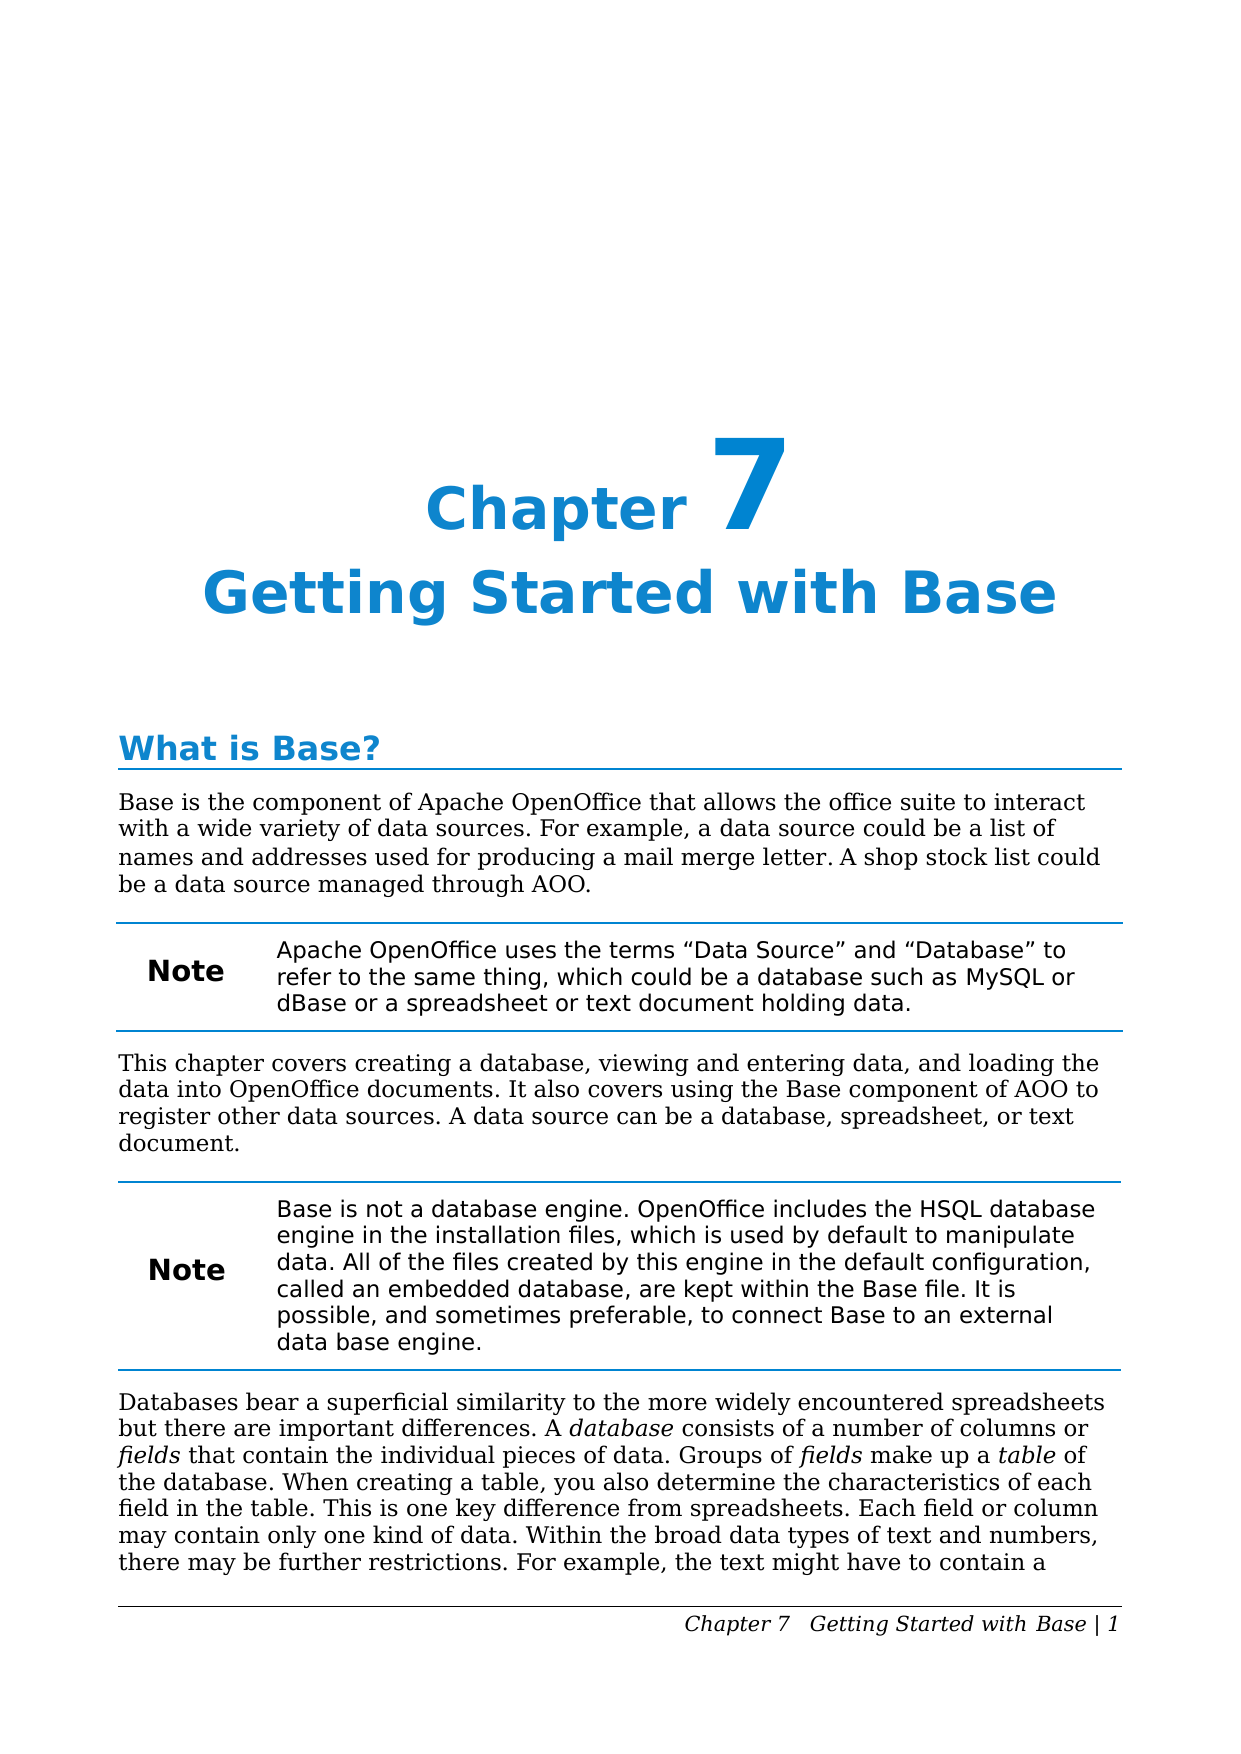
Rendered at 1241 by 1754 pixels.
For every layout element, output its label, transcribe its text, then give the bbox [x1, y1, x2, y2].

table_header Base is not a database engine. OpenOffice includes the HSQL database engine in the installation files, which is used by default to manipulate data. All of the files created by this engine in the default configuration, called an embedded database, are kept within the Base file. It is possible, and sometimes preferable, to connect Base to an external data base engine. [255, 1183, 1121, 1369]
table_header Apache OpenOffice uses the terms “Data Source” and “Database” to refer to the same thing, which could be a database such as MySQL or dBase or a spreadsheet or text document holding data. [255, 924, 1123, 1030]
table_header Note [118, 1183, 255, 1369]
text Base is the component of Apache OpenOffice that allows the office suite to interact with a wide variety of data sources. For example, a data source could be a list of names and addresses used for producing a mail merge letter. A shop stock list could be a data source managed through AOO. [118, 789, 1122, 898]
text Databases bear a superficial similarity to the more widely encountered spreadsheets but there are important differences. A database consists of a number of columns or fields that contain the individual pieces of data. Groups of fields make up a table of the database. When creating a table, you also determine the characteristics of each field in the table. This is one key difference from spreadsheets. Each field or column may contain only one kind of data. Within the broad data types of text and numbers, there may be further restrictions. For example, the text might have to contain a [118, 1389, 1122, 1575]
text This chapter covers creating a database, viewing and entering data, and loading the data into OpenOffice documents. It also covers using the Base component of AOO to register other data sources. A data source can be a database, spreadsheet, or text document. [118, 1050, 1122, 1156]
subtitle What is Base? [118, 729, 1122, 768]
subtitle Chapter 7 Getting Started with Base [118, 413, 1122, 627]
table_header Note [116, 924, 255, 1030]
